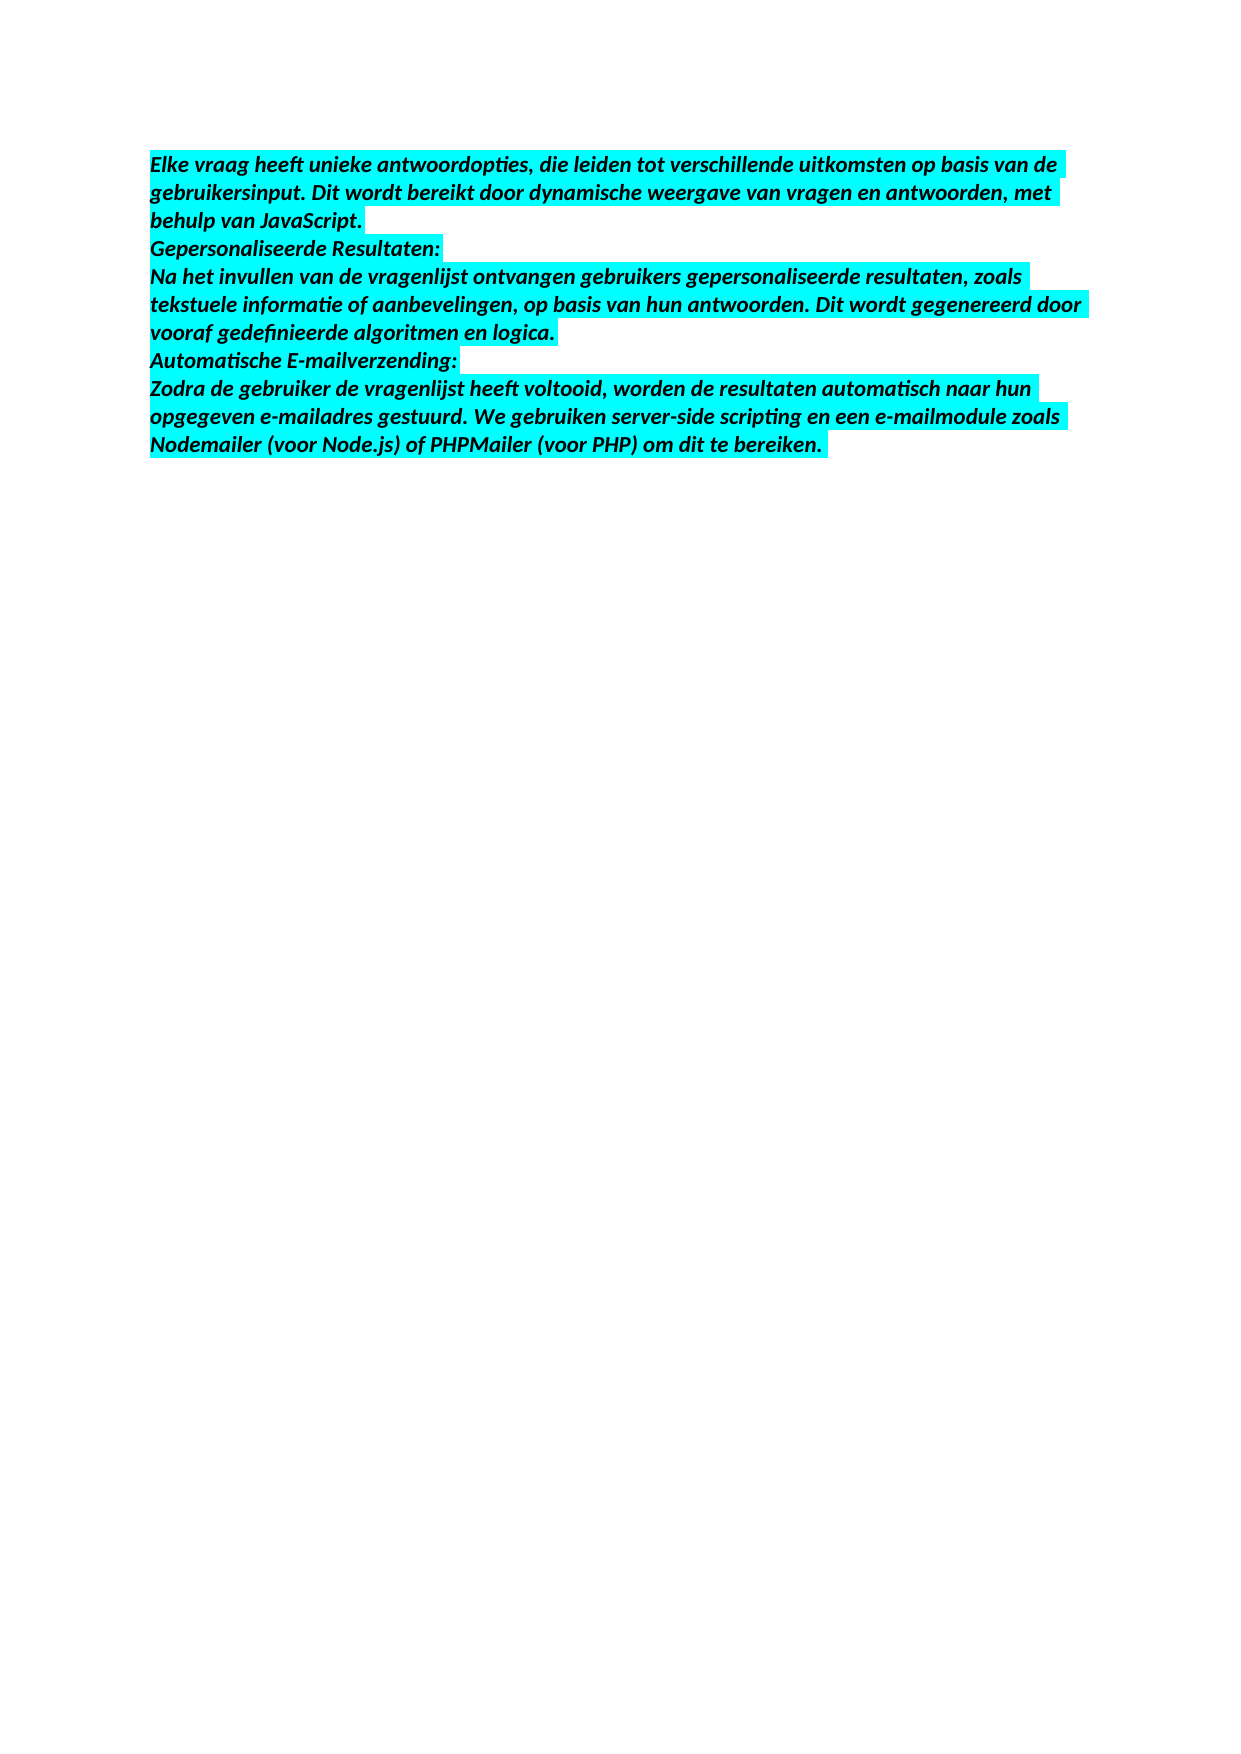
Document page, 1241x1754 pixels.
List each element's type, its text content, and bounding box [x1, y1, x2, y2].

text Gepersonaliseerde Resultaten: [150, 234, 1090, 262]
text Elke vraag heeft unieke antwoordopties, die leiden tot verschillende uitkomsten op basis van de gebruikersinput. Dit wordt bereikt door dynamische weergave van vragen en antwoorden, met behulp van JavaScript. [150, 150, 1090, 234]
text Zodra de gebruiker de vragenlijst heeft voltooid, worden de resultaten automatisch naar hun opgegeven e-mailadres gestuurd. We gebruiken server-side scripting en een e-mailmodule zoals Nodemailer (voor Node.js) of PHPMailer (voor PHP) om dit te bereiken. [150, 374, 1090, 458]
text Na het invullen van de vragenlijst ontvangen gebruikers gepersonaliseerde resultaten, zoals tekstuele informatie of aanbevelingen, op basis van hun antwoorden. Dit wordt gegenereerd door vooraf gedefinieerde algoritmen en logica. [150, 262, 1090, 346]
text Automatische E-mailverzending: [150, 346, 1090, 374]
